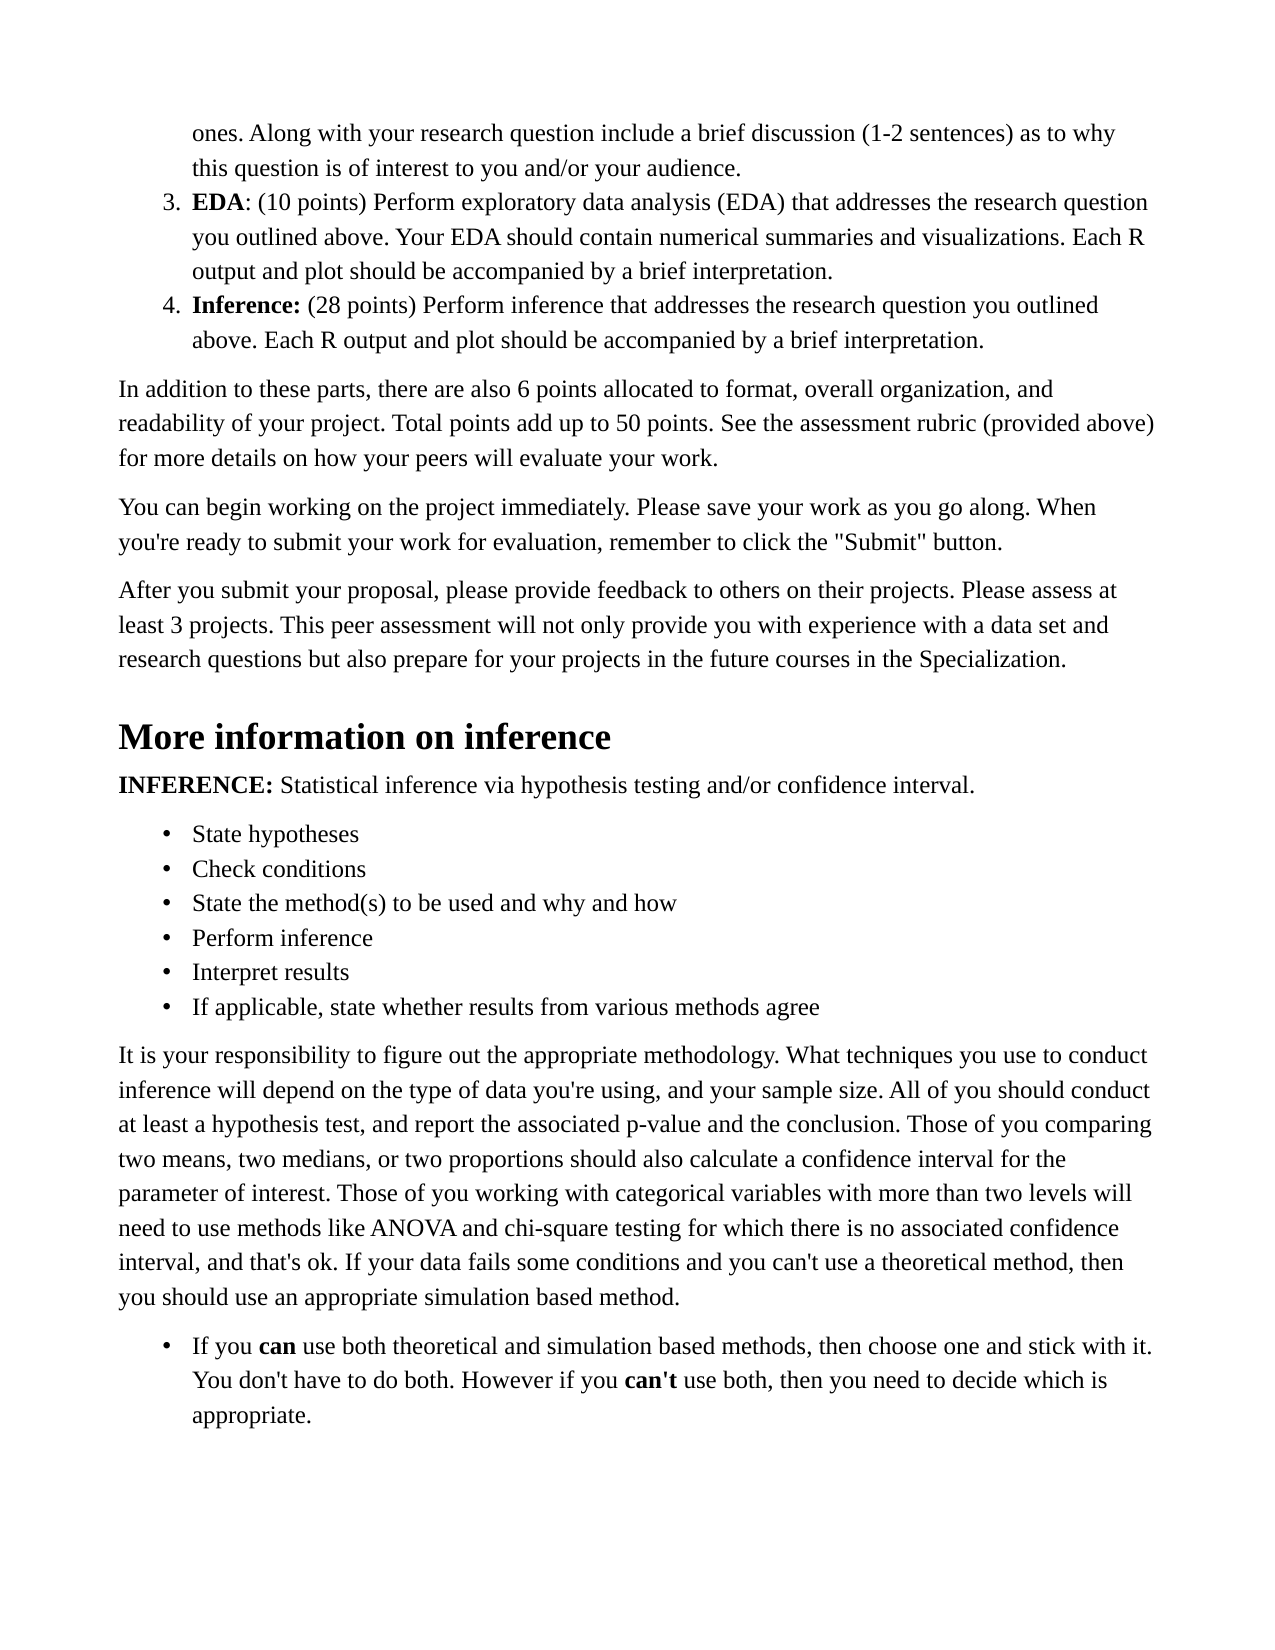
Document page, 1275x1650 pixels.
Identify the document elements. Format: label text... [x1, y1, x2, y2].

text You can begin working on the project immediately. Please save your work as you go along. When you're ready to submit your work for evaluation, remember to click the "Submit" button. [118, 492, 1157, 555]
list State hypotheses [162, 819, 1157, 848]
text In addition to these parts, there are also 6 points allocated to format, overall organization, and readability of your project. Total points add up to 50 points. See the assessment rubric (provided above) for more details on how your peers will evaluate your work. [118, 374, 1157, 472]
list If you can use both theoretical and simulation based methods, then choose one and stick with it. You don't have to do both. However if you can't use both, then you need to decide which is appropriate. [162, 1331, 1157, 1429]
list ones. Along with your research question include a brief discussion (1-2 sentences) as to why this question is of interest to you and/or your audience. [162, 118, 1157, 181]
list EDA: (10 points) Perform exploratory data analysis (EDA) that addresses the research question you outlined above. Your EDA should contain numerical summaries and visualizations. Each R output and plot should be accompanied by a brief interpretation. [162, 187, 1157, 285]
list Perform inference [162, 923, 1157, 951]
text INFERENCE: Statistical inference via hypothesis testing and/or confidence interval. [118, 770, 1157, 799]
list If applicable, state whether results from various methods agree [162, 992, 1157, 1020]
list State the method(s) to be used and why and how [162, 888, 1157, 917]
list Check conditions [162, 854, 1157, 882]
list Interpret results [162, 957, 1157, 986]
text After you submit your proposal, please provide feedback to others on their projects. Please assess at least 3 projects. This peer assessment will not only provide you with experience with a data set and research questions but also prepare for your projects in the future courses in the Specialization. [118, 576, 1157, 673]
list Inference: (28 points) Perform inference that addresses the research question you outlined above. Each R output and plot should be accompanied by a brief interpretation. [162, 291, 1157, 354]
text It is your responsibility to figure out the appropriate methodology. What techniques you use to conduct inference will depend on the type of data you're using, and your sample size. All of you should conduct at least a hypothesis test, and report the associated p-value and the conclusion. Those of you comparing two means, two medians, or two proportions should also calculate a confidence interval for the parameter of interest. Those of you working with categorical variables with more than two levels will need to use methods like ANOVA and chi-square testing for which there is no associated confidence interval, and that's ok. If your data fails some conditions and you can't use a theoretical method, then you should use an appropriate simulation based method. [118, 1041, 1157, 1311]
subtitle More information on inference [118, 714, 1157, 758]
